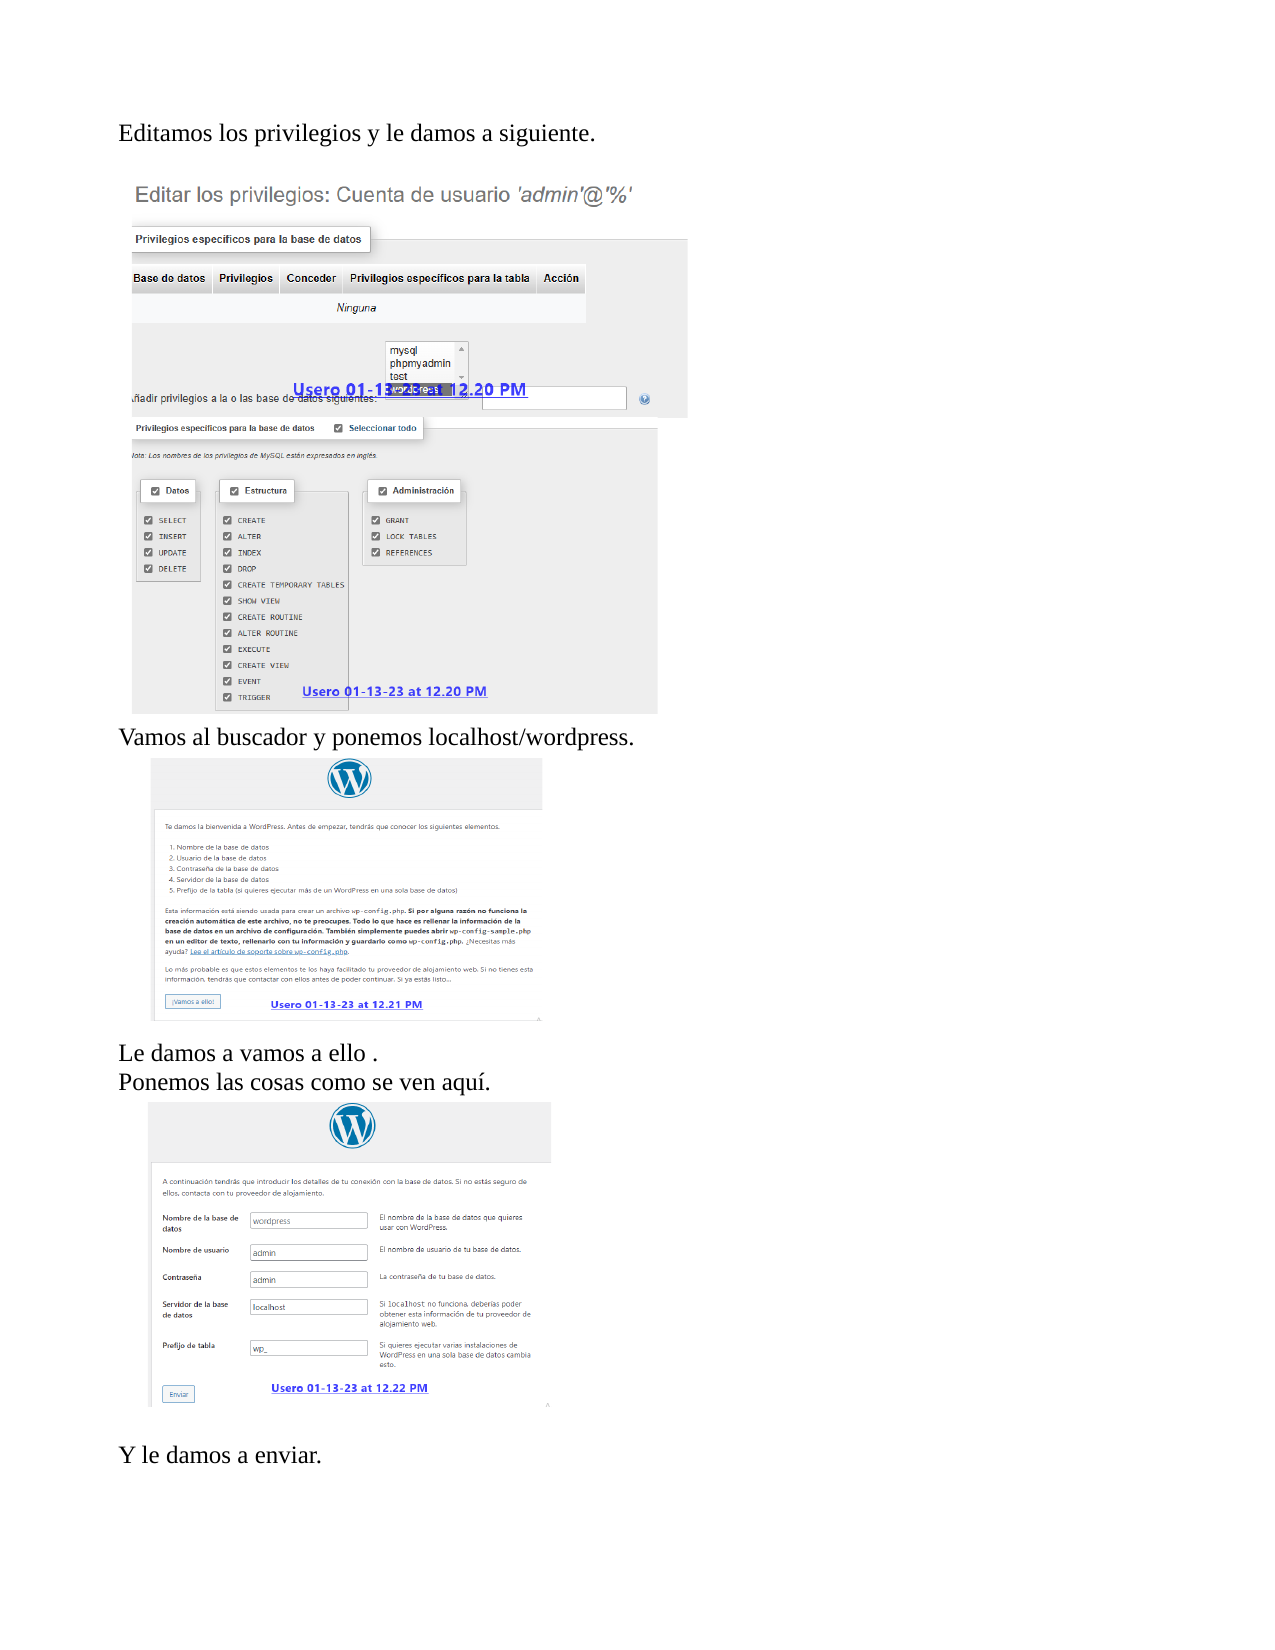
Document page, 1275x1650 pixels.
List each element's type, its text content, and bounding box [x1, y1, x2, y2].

text Ponemos las cosas como se ven aquí. [118, 1067, 1157, 1096]
picture [147, 1102, 552, 1407]
text Vamos al buscador y ponemos localhost/wordpress. [118, 722, 1157, 751]
picture [131, 174, 688, 714]
text Le damos a vamos a ello . [118, 1038, 1157, 1067]
text Y le damos a enviar. [118, 1441, 1157, 1469]
text Editamos los privilegios y le damos a siguiente. [118, 118, 1157, 147]
picture [150, 758, 543, 1021]
